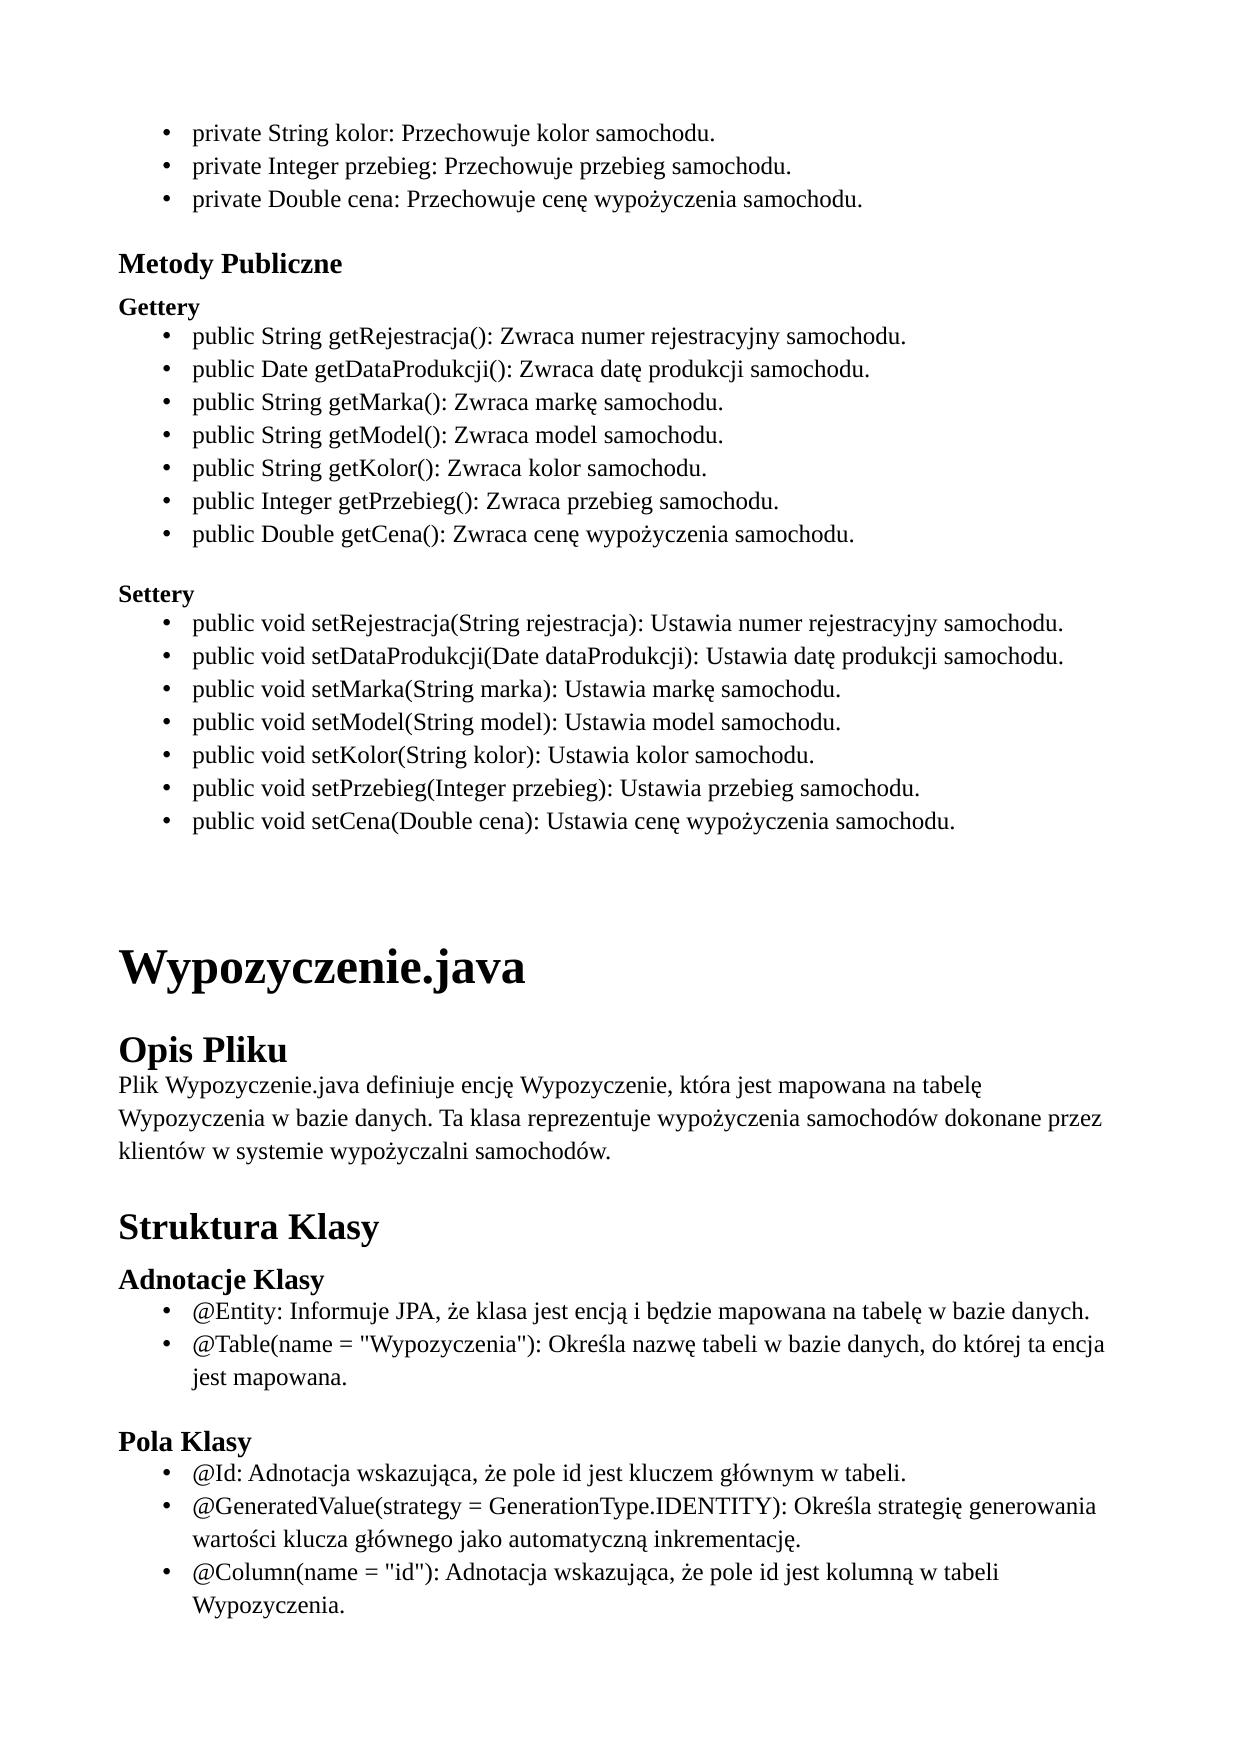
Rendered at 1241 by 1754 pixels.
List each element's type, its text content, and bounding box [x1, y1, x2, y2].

list @Entity: Informuje JPA, że klasa jest encją i będzie mapowana na tabelę w bazie danych. [162, 1296, 1122, 1325]
text Plik Wypozyczenie.java definiuje encję Wypozyczenie, która jest mapowana na tabelę Wypozyczenia w bazie danych. Ta klasa reprezentuje wypożyczenia samochodów dokonane przez klientów w systemie wypożyczalni samochodów. [118, 1070, 1122, 1165]
list private Integer przebieg: Przechowuje przebieg samochodu. [162, 151, 1122, 180]
list private String kolor: Przechowuje kolor samochodu. [162, 118, 1122, 147]
list public void setKolor(String kolor): Ustawia kolor samochodu. [162, 740, 1122, 769]
list public void setCena(Double cena): Ustawia cenę wypożyczenia samochodu. [162, 806, 1122, 835]
subtitle Pola Klasy [118, 1424, 1122, 1458]
list public void setPrzebieg(Integer przebieg): Ustawia przebieg samochodu. [162, 773, 1122, 802]
list public void setModel(String model): Ustawia model samochodu. [162, 707, 1122, 736]
list public String getRejestracja(): Zwraca numer rejestracyjny samochodu. [162, 321, 1122, 350]
list public Integer getPrzebieg(): Zwraca przebieg samochodu. [162, 486, 1122, 515]
subtitle Struktura Klasy [118, 1205, 1122, 1248]
list private Double cena: Przechowuje cenę wypożyczenia samochodu. [162, 184, 1122, 213]
list public Date getDataProdukcji(): Zwraca datę produkcji samochodu. [162, 354, 1122, 383]
list @Table(name = "Wypozyczenia"): Określa nazwę tabeli w bazie danych, do której ta encja jest mapowana. [162, 1329, 1122, 1391]
list public Double getCena(): Zwraca cenę wypożyczenia samochodu. [162, 519, 1122, 548]
subtitle Gettery [118, 292, 1122, 321]
list @Id: Adnotacja wskazująca, że pole id jest kluczem głównym w tabeli. [162, 1458, 1122, 1487]
subtitle Metody Publiczne [118, 246, 1122, 280]
subtitle Settery [118, 579, 1122, 608]
subtitle Opis Pliku [118, 1027, 1122, 1070]
list public String getMarka(): Zwraca markę samochodu. [162, 387, 1122, 416]
subtitle Wypozyczenie.java [118, 936, 1122, 994]
subtitle Adnotacje Klasy [118, 1262, 1122, 1296]
list public String getModel(): Zwraca model samochodu. [162, 420, 1122, 449]
list @GeneratedValue(strategy = GenerationType.IDENTITY): Określa strategię generowania wartości klucza głównego jako automatyczną inkrementację. [162, 1491, 1122, 1553]
list public String getKolor(): Zwraca kolor samochodu. [162, 453, 1122, 482]
list public void setRejestracja(String rejestracja): Ustawia numer rejestracyjny samochodu. [162, 608, 1122, 637]
list public void setDataProdukcji(Date dataProdukcji): Ustawia datę produkcji samochodu. [162, 641, 1122, 670]
list @Column(name = "id"): Adnotacja wskazująca, że pole id jest kolumną w tabeli Wypozyczenia. [162, 1557, 1122, 1619]
list public void setMarka(String marka): Ustawia markę samochodu. [162, 674, 1122, 703]
